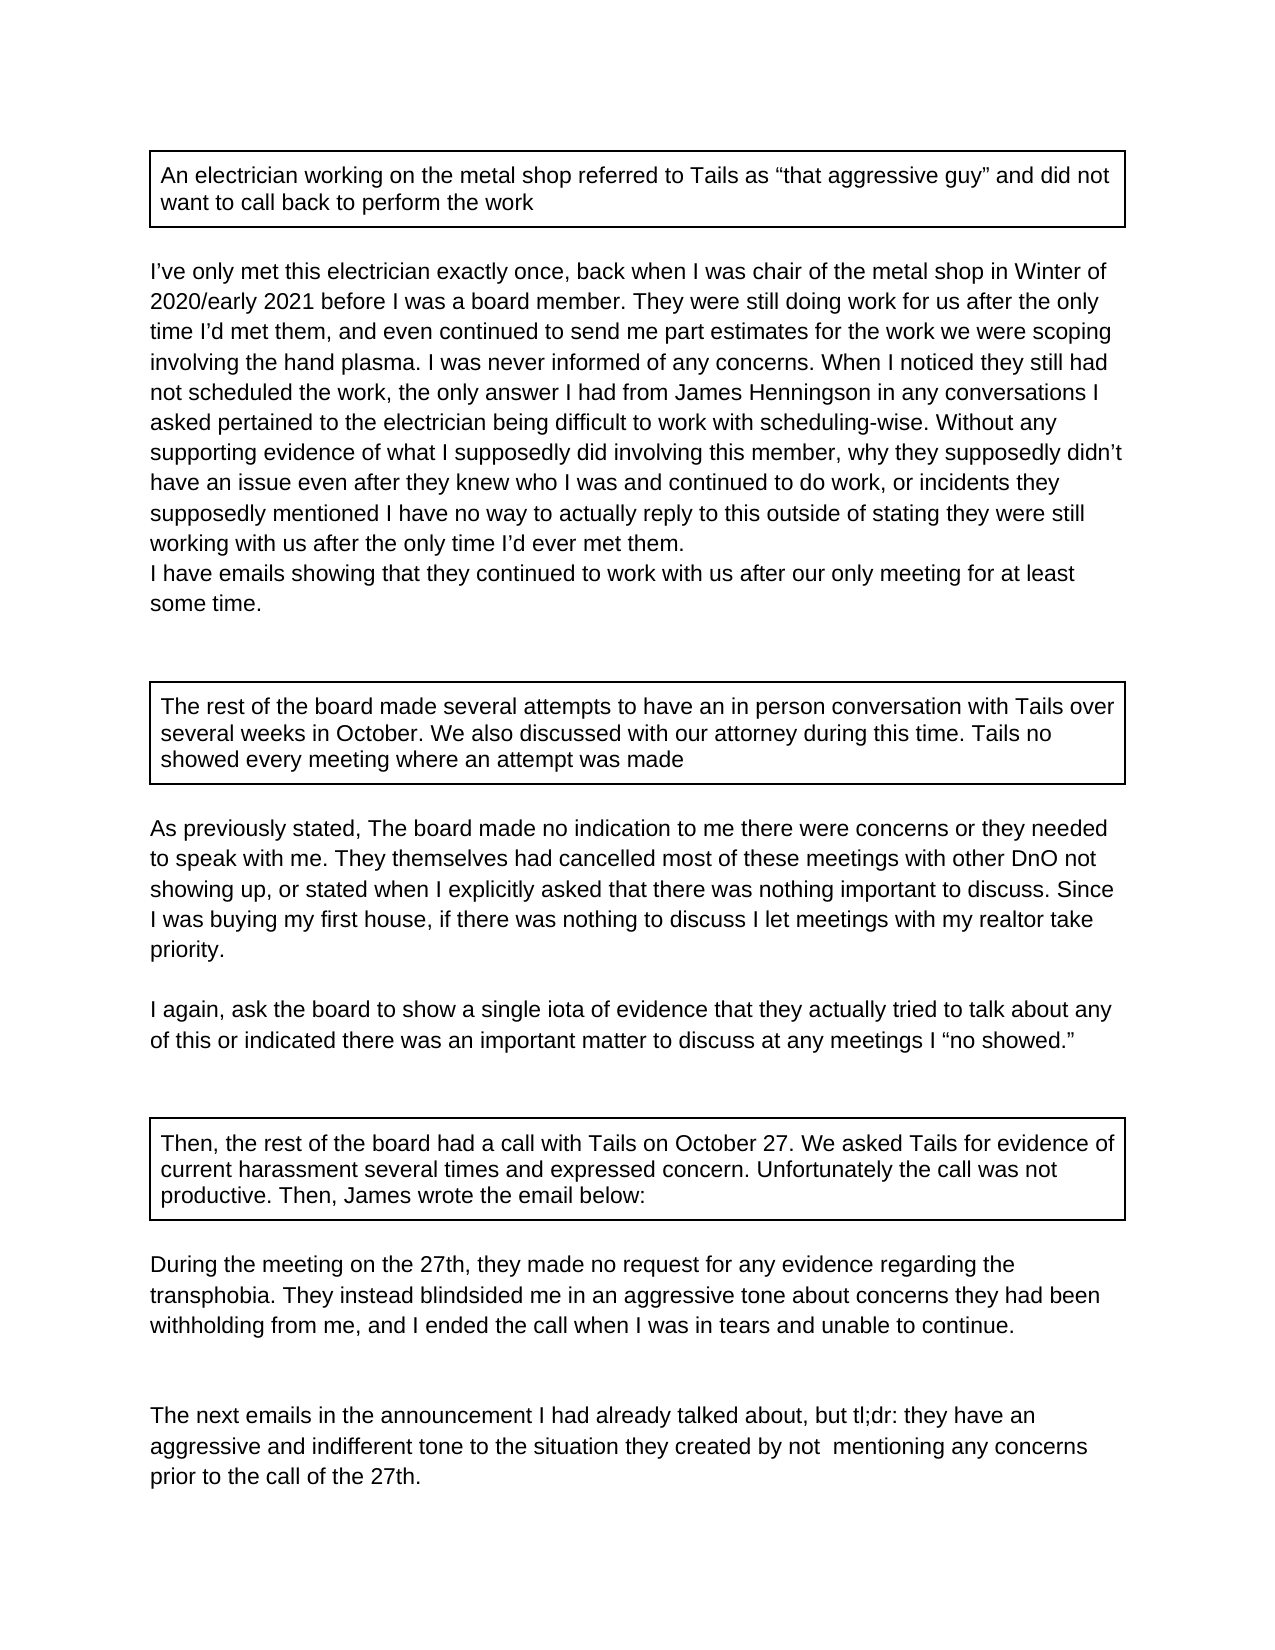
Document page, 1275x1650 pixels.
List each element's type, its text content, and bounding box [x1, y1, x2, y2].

table_header The rest of the board made several attempts to have an in person conversation with Tails over several weeks in October. We also discussed with our attorney during this time. Tails no showed every meeting where an attempt was made [151, 683, 1124, 783]
text I’ve only met this electrician exactly once, back when I was chair of the metal shop in Winter of 2020/early 2021 before I was a board member. They were still doing work for us after the only time I’d met them, and even continued to send me part estimates for the work we were scoping involving the hand plasma. I was never informed of any concerns. When I noticed they still had not scheduled the work, the only answer I had from James Henningson in any conversations I asked pertained to the electrician being difficult to work with scheduling-wise. Without any supporting evidence of what I supposedly did involving this member, why they supposedly didn’t have an issue even after they knew who I was and continued to do work, or incidents they supposedly mentioned I have no way to actually reply to this outside of stating they were still working with us after the only time I’d ever met them. [150, 258, 1125, 556]
table_header An electrician working on the metal shop referred to Tails as “that aggressive guy” and did not want to call back to perform the work [151, 152, 1124, 226]
text I have emails showing that they continued to work with us after our only meeting for at least some time. [150, 560, 1125, 617]
text During the meeting on the 27th, they made no request for any evidence regarding the transphobia. They instead blindsided me in an aggressive tone about concerns they had been withholding from me, and I ended the call when I was in tears and unable to continue. [150, 1251, 1125, 1338]
table_header Then, the rest of the board had a call with Tails on October 27. We asked Tails for evidence of current harassment several times and expressed concern. Unfortunately the call was not productive. Then, James wrote the email below: [151, 1119, 1124, 1219]
text I again, ask the board to show a single iota of evidence that they actually tried to talk about any of this or indicated there was an important matter to discuss at any meetings I “no showed.” [150, 996, 1125, 1053]
text As previously stated, The board made no indication to me there were concerns or they needed to speak with me. They themselves had cancelled most of these meetings with other DnO not showing up, or stated when I explicitly asked that there was nothing important to discuss. Since I was buying my first house, if there was nothing to discuss I let meetings with my realtor take priority. [150, 815, 1125, 962]
text The next emails in the announcement I had already talked about, but tl;dr: they have an aggressive and indifferent tone to the situation they created by not mentioning any concerns prior to the call of the 27th. [150, 1402, 1125, 1489]
